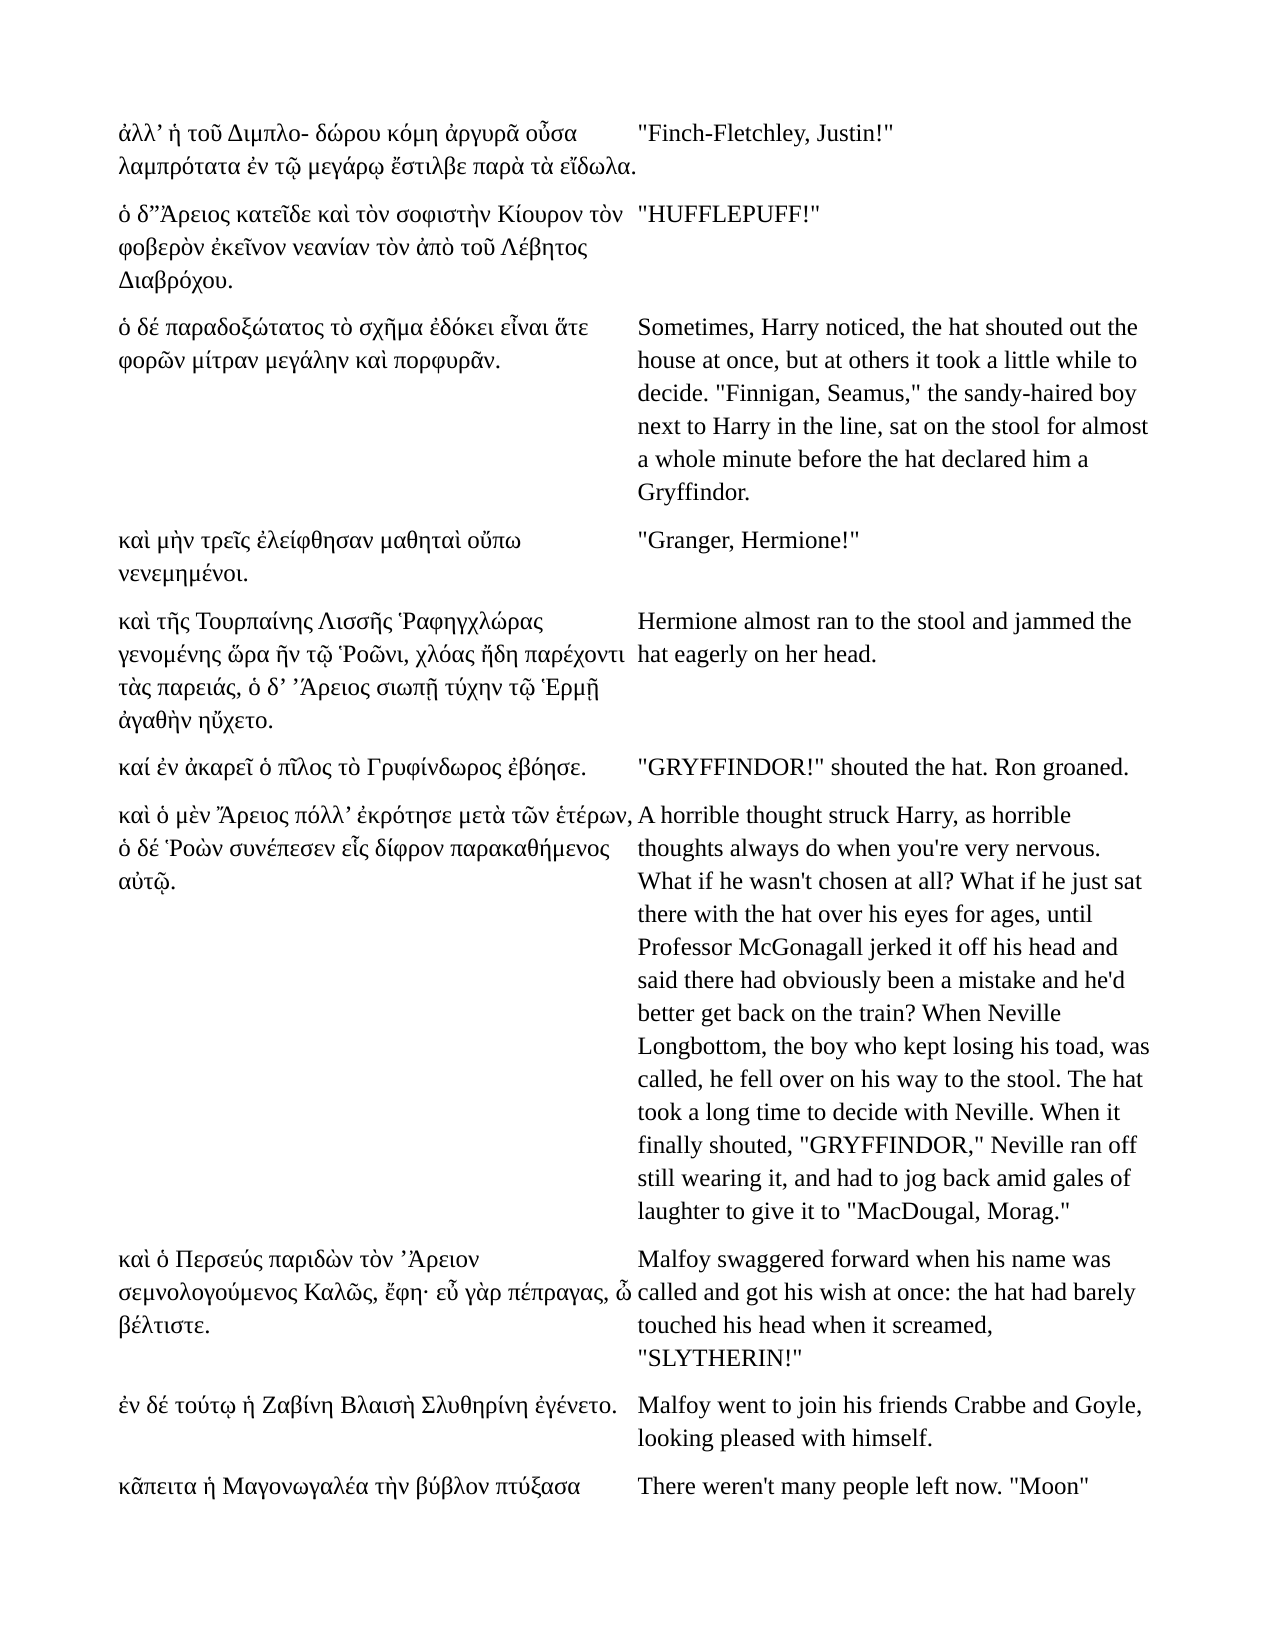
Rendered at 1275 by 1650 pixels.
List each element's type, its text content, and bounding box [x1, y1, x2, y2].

table_cell ὁ δ”Ἀρειος κατεῖδε καὶ τὸν σοφιστὴν Κίουρον τὸν φοβερὸν ἐκεῖνον νεανίαν τὸν ἀπὸ τοῦ Λέβητος Διαβρόχου. [118, 199, 637, 312]
table_cell καί ἐν ἀκαρεῖ ὁ πῖλος τὸ Γρυφίνδωρος ἐβόησε. [118, 753, 637, 800]
table_cell "Granger, Hermione!" [638, 525, 1157, 606]
table_cell καὶ μὴν τρεῖς ἐλείφθησαν μαθηταὶ οὔπω νενεμημένοι. [118, 525, 637, 606]
table_cell "HUFFLEPUFF!" [638, 199, 1157, 312]
table_cell κᾶπειτα ἡ Μαγονωγαλέα τὴν βύβλον πτύξασα [118, 1471, 637, 1500]
table_cell καὶ ὁ μὲν Ἄρειος πόλλ’ ἐκρότησε μετὰ τῶν ἑτέρων, ὁ δέ Ῥοὼν συνέπεσεν εἷς δίφρον παρακαθήμενος αὐτῷ. [118, 800, 637, 1244]
table_cell There weren't many people left now. "Moon" [638, 1471, 1157, 1500]
table_cell A horrible thought struck Harry, as horrible thoughts always do when you're very nervous. What if he wasn't chosen at all? What if he just sat there with the hat over his eyes for ages, until Professor McGonagall jerked it off his head and said there had obviously been a mistake and he'd better get back on the train? When Neville Longbottom, the boy who kept losing his toad, was called, he fell over on his way to the stool. The hat took a long time to decide with Neville. When it finally shouted, "GRYFFINDOR," Neville ran off still wearing it, and had to jog back amid gales of laughter to give it to "MacDougal, Morag." [638, 800, 1157, 1244]
table_cell ὁ δέ παραδοξώτατος τὸ σχῆμα ἐδόκει εἶναι ἅτε φορῶν μίτραν μεγάλην καὶ πορφυρᾶν. [118, 313, 637, 525]
table_cell ἀλλ’ ἡ τοῦ Διμπλο- δώρου κόμη ἀργυρᾶ οὖσα λαμπρότατα ἐν τῷ μεγάρῳ ἔστιλβε παρὰ τὰ εἴδωλα. [118, 118, 637, 199]
table_cell Hermione almost ran to the stool and jammed the hat eagerly on her head. [638, 606, 1157, 752]
table_cell καὶ ὁ Περσεύς παριδὼν τὸν ’Ἀρειον σεμνολογούμενος Καλῶς, ἔφη· εὖ γὰρ πέπραγας, ὦ βέλτιστε. [118, 1244, 637, 1391]
table_cell καὶ τῆς Τουρπαίνης Λισσῆς Ῥαφηγχλώρας γενομένης ὥρα ῆν τῷ Ῥοῶνι, χλόας ἤδη παρέχοντι τὰς παρειάς, ὁ δ’ ’Άρειος σιωπῇ τύχην τῷ Ἑρμῇ ἀγαθὴν ηὔχετο. [118, 606, 637, 752]
table_cell Malfoy swaggered forward when his name was called and got his wish at once: the hat had barely touched his head when it screamed, "SLYTHERIN!" [638, 1244, 1157, 1391]
table_cell ἐν δέ τούτῳ ἡ Ζαβίνη Βλαισὴ Σλυθηρίνη ἐγένετο. [118, 1391, 637, 1471]
table_cell Malfoy went to join his friends Crabbe and Goyle, looking pleased with himself. [638, 1391, 1157, 1471]
table_cell Sometimes, Harry noticed, the hat shouted out the house at once, but at others it took a little while to decide. "Finnigan, Seamus," the sandy-haired boy next to Harry in the line, sat on the stool for almost a whole minute before the hat declared him a Gryffindor. [638, 313, 1157, 525]
table_cell "Finch-Fletchley, Justin!" [638, 118, 1157, 199]
table_cell "GRYFFINDOR!" shouted the hat. Ron groaned. [638, 753, 1157, 800]
